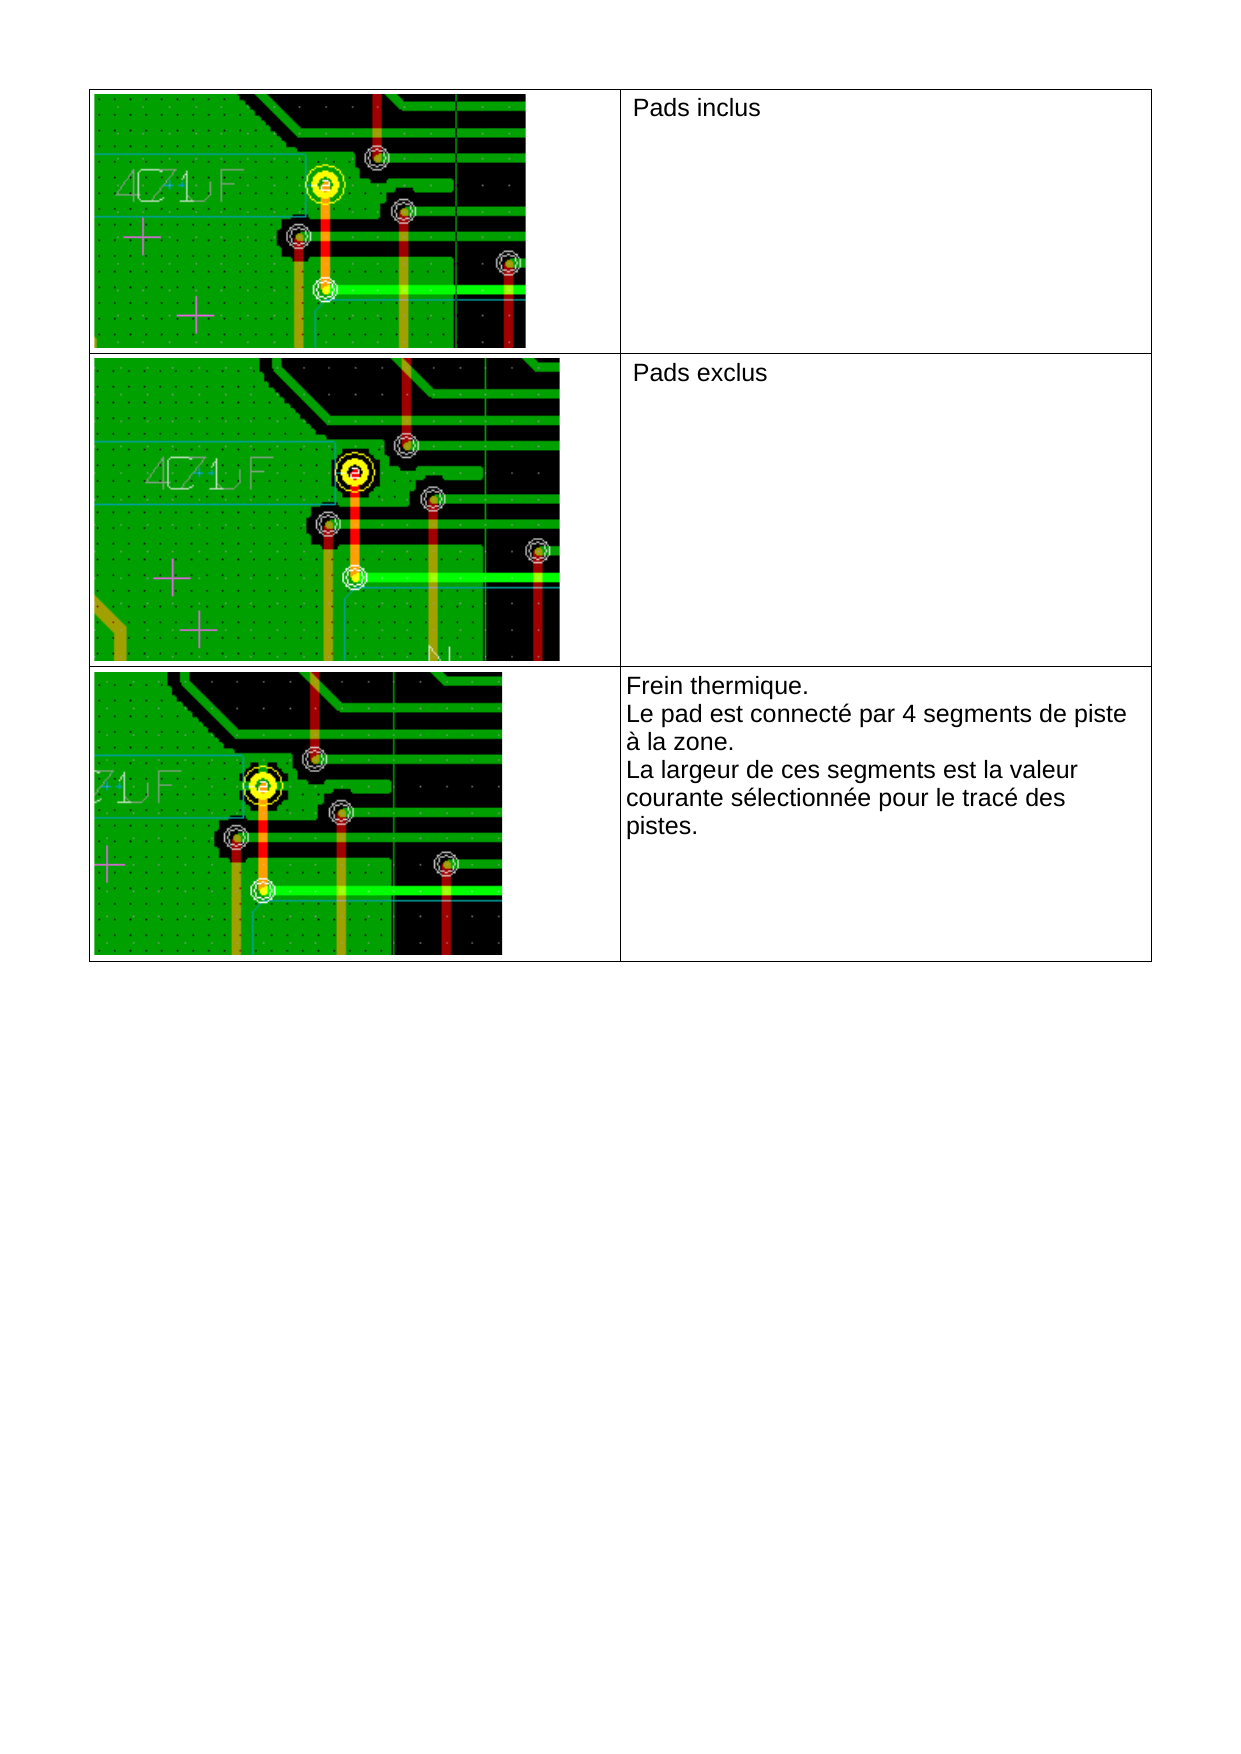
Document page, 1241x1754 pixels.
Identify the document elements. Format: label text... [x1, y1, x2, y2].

table_header [90, 90, 620, 353]
table_cell Frein thermique. Le pad est connecté par 4 segments de piste à la zone. La largeur de ces segments est la valeur courante sélectionnée pour le tracé des pistes. [621, 667, 1151, 961]
table_cell [90, 667, 620, 961]
picture [94, 358, 560, 661]
picture [94, 94, 526, 348]
table_cell [90, 354, 620, 666]
picture [94, 672, 503, 955]
table_header Pads inclus [621, 90, 1151, 353]
table_cell Pads exclus [621, 354, 1151, 666]
